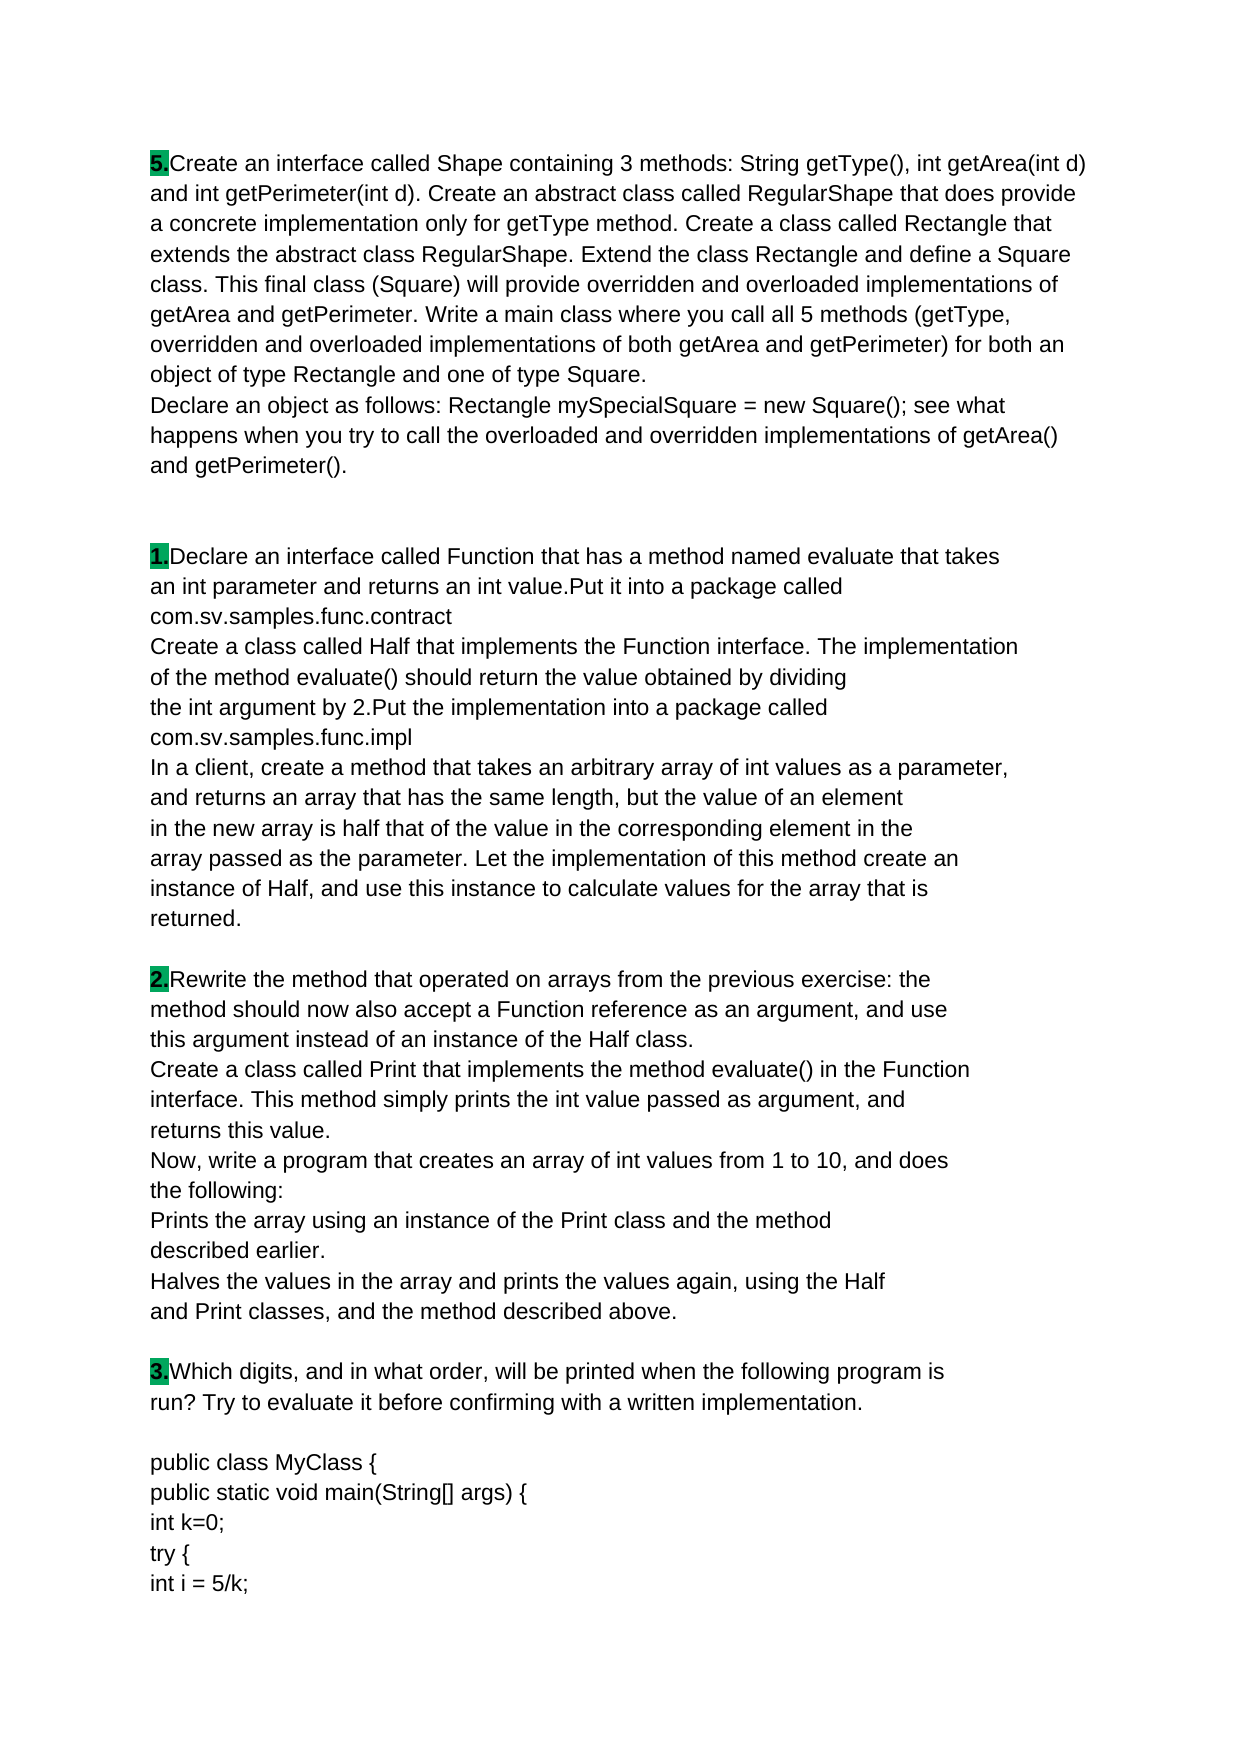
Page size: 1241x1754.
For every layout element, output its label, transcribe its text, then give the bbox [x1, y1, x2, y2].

text run? Try to evaluate it before confirming with a written implementation. [150, 1388, 1090, 1415]
text array passed as the parameter. Let the implementation of this method create an [150, 845, 1090, 871]
text 5.Create an interface called Shape containing 3 methods: String getType(), int getArea(int d) and int getPerimeter(int d). Create an abstract class called RegularShape that does provide a concrete implementation only for getType method. Create a class called Rectangle that extends the abstract class RegularShape. Extend the class Rectangle and define a Square class. This final class (Square) will provide overridden and overloaded implementations of getArea and getPerimeter. Write a main class where you call all 5 methods (getType, overridden and overloaded implementations of both getArea and getPerimeter) for both an object of type Rectangle and one of type Square. [150, 150, 1090, 388]
text public static void main(String[] args) { [150, 1479, 1090, 1506]
text Declare an object as follows: Rectangle mySpecialSquare = new Square(); see what happens when you try to call the overloaded and overridden implementations of getArea() and getPerimeter(). [150, 392, 1090, 478]
text instance of Half, and use this instance to calculate values for the array that is [150, 875, 1090, 901]
text an int parameter and returns an int value.Put it into a package called com.sv.samples.func.contract [150, 573, 1090, 629]
text 2.Rewrite the method that operated on arrays from the previous exercise: the [150, 966, 1090, 992]
text the int argument by 2.Put the implementation into a package called com.sv.samples.func.impl [150, 694, 1090, 750]
text Create a class called Print that implements the method evaluate() in the Function [150, 1056, 1090, 1083]
text Now, write a program that creates an array of int values from 1 to 10, and does [150, 1147, 1090, 1173]
text this argument instead of an instance of the Half class. [150, 1026, 1090, 1052]
text 3.Which digits, and in what order, will be printed when the following program is [150, 1358, 1090, 1385]
text and Print classes, and the method described above. [150, 1298, 1090, 1324]
text interface. This method simply prints the int value passed as argument, and [150, 1086, 1090, 1113]
text 1.Declare an interface called Function that has a method named evaluate that takes [150, 543, 1090, 569]
text Halves the values in the array and prints the values again, using the Half [150, 1268, 1090, 1294]
text In a client, create a method that takes an arbitrary array of int values as a parameter, [150, 754, 1090, 781]
text int i = 5/k; [150, 1570, 1090, 1596]
text the following: [150, 1177, 1090, 1203]
text returned. [150, 905, 1090, 932]
text int k=0; [150, 1509, 1090, 1536]
text of the method evaluate() should return the value obtained by dividing [150, 663, 1090, 690]
text described earlier. [150, 1237, 1090, 1264]
text public class MyClass { [150, 1449, 1090, 1475]
text Create a class called Half that implements the Function interface. The implementation [150, 633, 1090, 660]
text Prints the array using an instance of the Print class and the method [150, 1207, 1090, 1234]
text try { [150, 1539, 1090, 1566]
text returns this value. [150, 1117, 1090, 1143]
text method should now also accept a Function reference as an argument, and use [150, 996, 1090, 1022]
text in the new array is half that of the value in the corresponding element in the [150, 814, 1090, 841]
text and returns an array that has the same length, but the value of an element [150, 784, 1090, 811]
